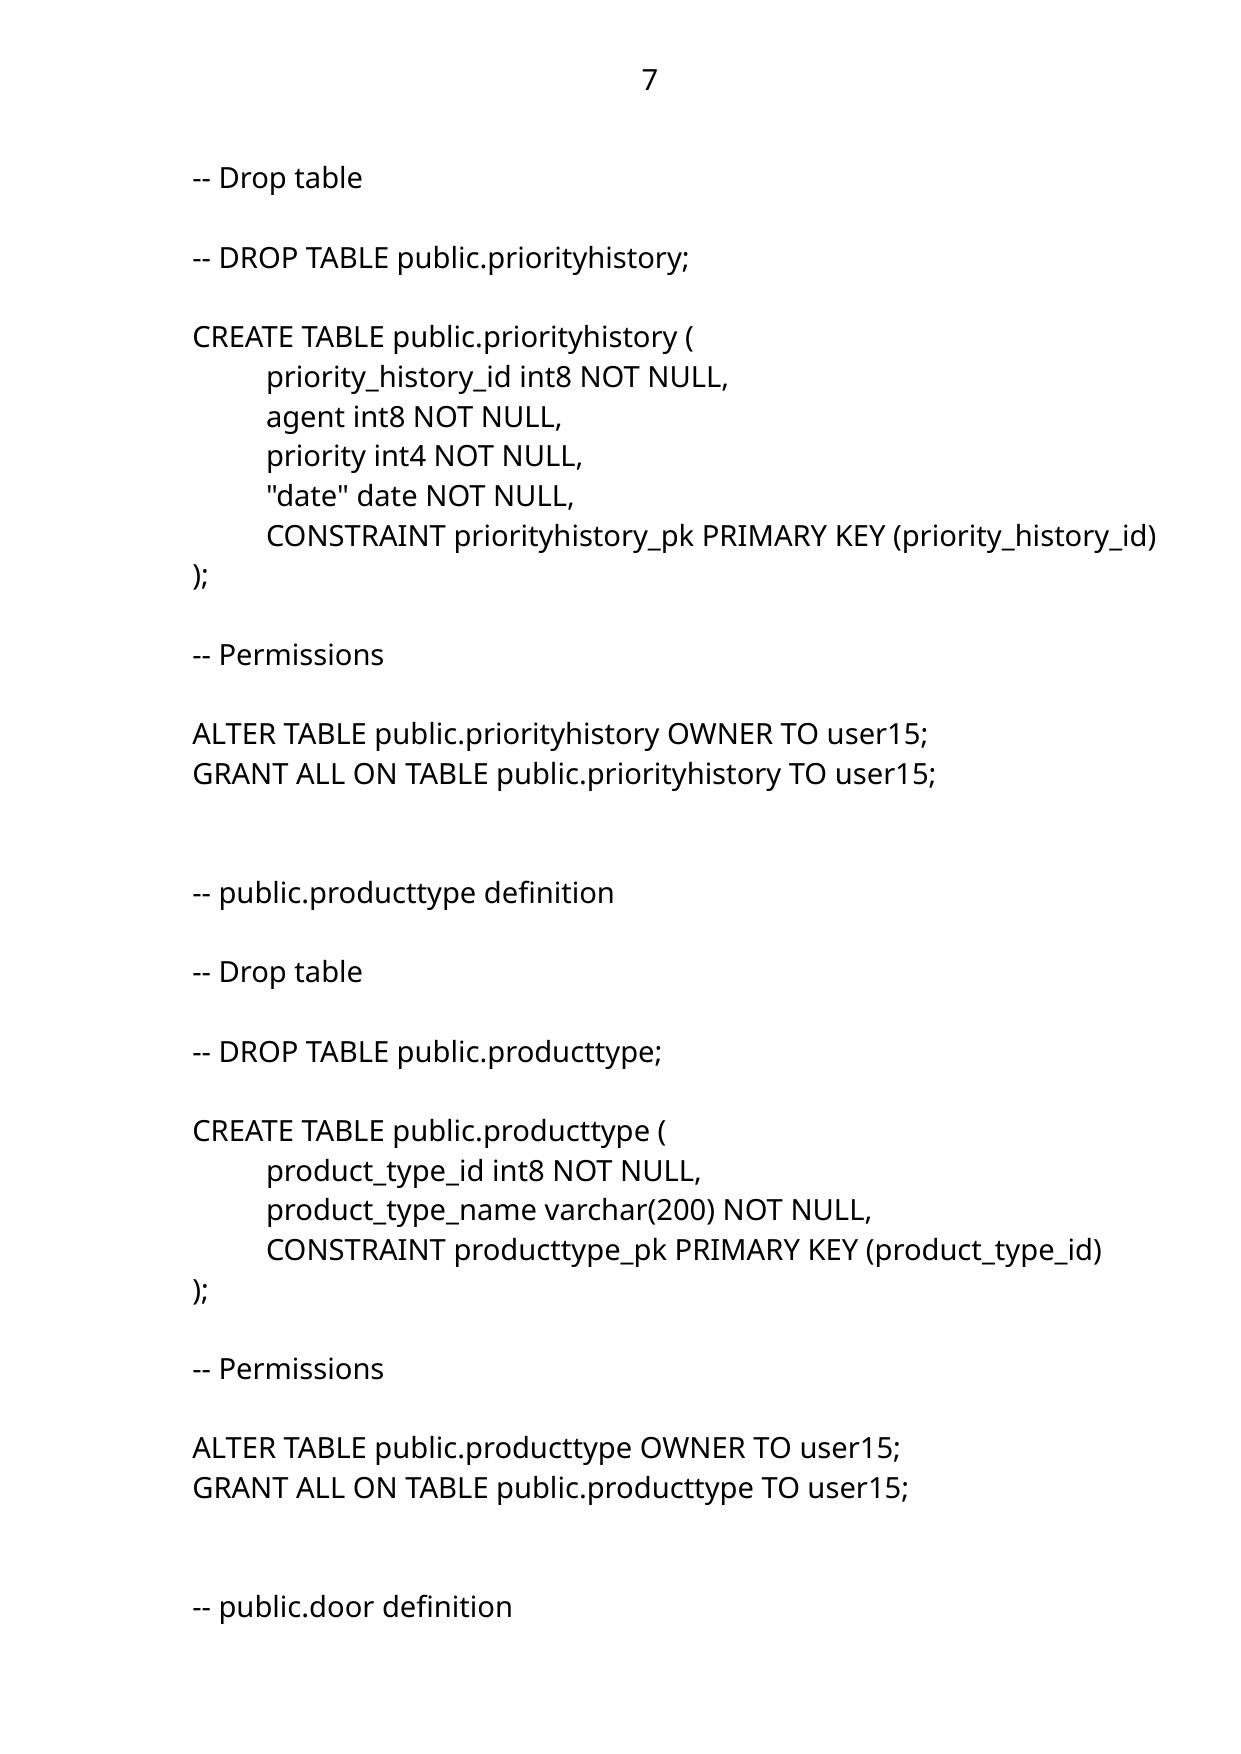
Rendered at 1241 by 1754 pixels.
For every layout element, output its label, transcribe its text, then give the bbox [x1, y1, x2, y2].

text "date" date NOT NULL, [118, 475, 1181, 515]
text GRANT ALL ON TABLE public.priorityhistory TO user15; [118, 753, 1181, 793]
text CONSTRAINT producttype_pk PRIMARY KEY (product_type_id) [118, 1229, 1181, 1269]
text product_type_id int8 NOT NULL, [118, 1150, 1181, 1190]
text agent int8 NOT NULL, [118, 396, 1181, 436]
text -- Permissions [118, 1348, 1181, 1388]
text -- Drop table [118, 952, 1181, 991]
text priority int4 NOT NULL, [118, 436, 1181, 475]
text CREATE TABLE public.producttype ( [118, 1110, 1181, 1150]
text ); [118, 1269, 1181, 1309]
text ALTER TABLE public.priorityhistory OWNER TO user15; [118, 713, 1181, 753]
text CREATE TABLE public.priorityhistory ( [118, 317, 1181, 356]
text ); [118, 555, 1181, 594]
text -- public.door definition [118, 1587, 1181, 1626]
text CONSTRAINT priorityhistory_pk PRIMARY KEY (priority_history_id) [118, 515, 1181, 555]
text -- Drop table [118, 158, 1181, 197]
text priority_history_id int8 NOT NULL, [118, 356, 1181, 396]
text -- public.producttype definition [118, 872, 1181, 912]
text GRANT ALL ON TABLE public.producttype TO user15; [118, 1467, 1181, 1507]
text -- Permissions [118, 634, 1181, 674]
text -- DROP TABLE public.priorityhistory; [118, 237, 1181, 277]
text ALTER TABLE public.producttype OWNER TO user15; [118, 1428, 1181, 1467]
text product_type_name varchar(200) NOT NULL, [118, 1190, 1181, 1229]
text -- DROP TABLE public.producttype; [118, 1031, 1181, 1071]
